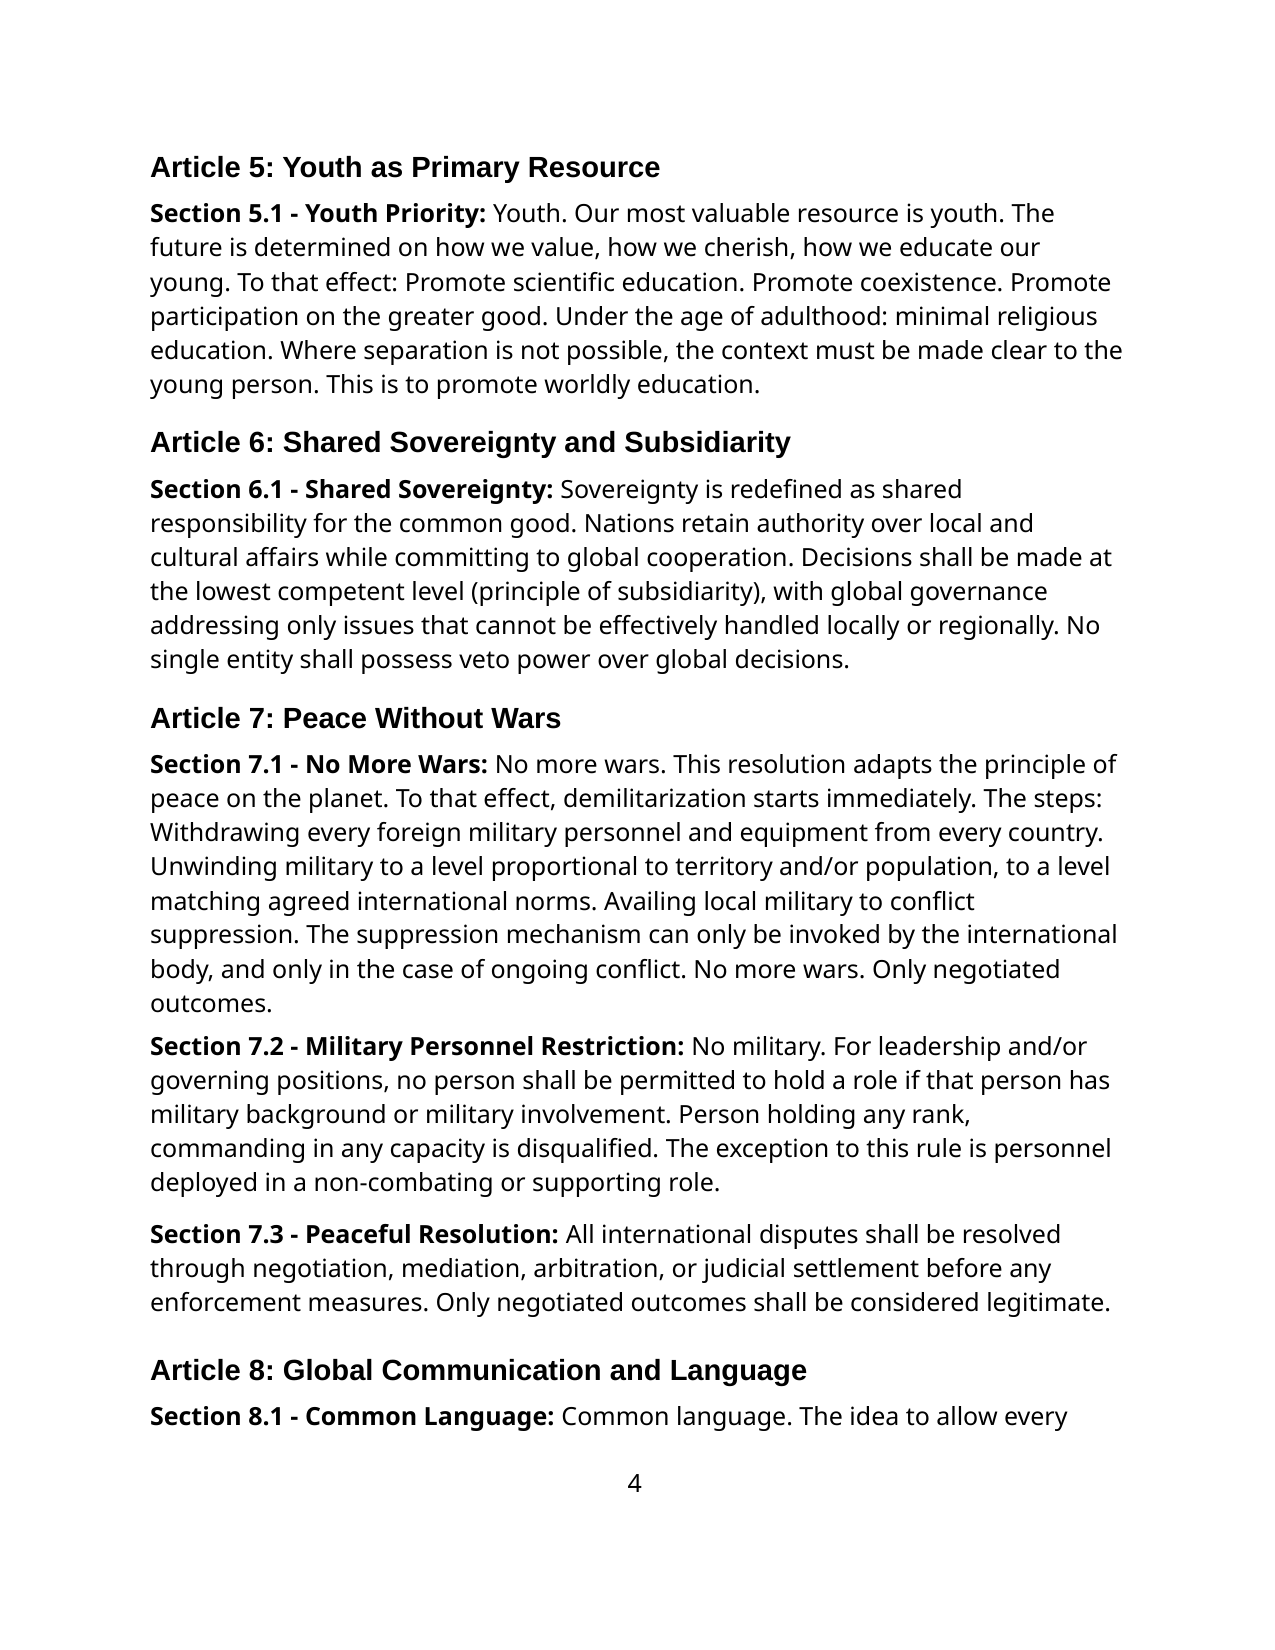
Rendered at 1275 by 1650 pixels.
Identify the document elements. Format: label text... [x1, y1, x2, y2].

text Section 7.2 - Military Personnel Restriction: No military. For leadership and/or governing positions, no person shall be permitted to hold a role if that person has military background or military involvement. Person holding any rank, commanding in any capacity is disqualified. The exception to this rule is personnel deployed in a non-combating or supporting role. [150, 1028, 1125, 1199]
text Section 8.1 - Common Language: Common language. The idea to allow every [150, 1399, 1125, 1433]
text Section 6.1 - Shared Sovereignty: Sovereignty is redefined as shared responsibility for the common good. Nations retain authority over local and cultural affairs while committing to global cooperation. Decisions shall be made at the lowest competent level (principle of subsidiarity), with global governance addressing only issues that cannot be effectively handled locally or regionally. No single entity shall possess veto power over global decisions. [150, 471, 1125, 676]
subtitle Article 6: Shared Sovereignty and Subsidiarity [150, 425, 1125, 459]
text Section 7.1 - No More Wars: No more wars. This resolution adapts the principle of peace on the planet. To that effect, demilitarization starts immediately. The steps: Withdrawing every foreign military personnel and equipment from every country. Unwinding military to a level proportional to territory and/or population, to a level matching agreed international norms. Availing local military to conflict suppression. The suppression mechanism can only be invoked by the international body, and only in the case of ongoing conflict. No more wars. Only negotiated outcomes. [150, 747, 1125, 1019]
subtitle Article 5: Youth as Primary Resource [150, 150, 1125, 183]
text Section 5.1 - Youth Priority: Youth. Our most valuable resource is youth. The future is determined on how we value, how we cherish, how we educate our young. To that effect: Promote scientific education. Promote coexistence. Promote participation on the greater good. Under the age of adulthood: minimal religious education. Where separation is not possible, the context must be made clear to the young person. This is to promote worldly education. [150, 196, 1125, 400]
subtitle Article 8: Global Communication and Language [150, 1353, 1125, 1386]
text Section 7.3 - Peaceful Resolution: All international disputes shall be resolved through negotiation, mediation, arbitration, or judicial settlement before any enforcement measures. Only negotiated outcomes shall be considered legitimate. [150, 1217, 1125, 1319]
subtitle Article 7: Peace Without Wars [150, 701, 1125, 734]
